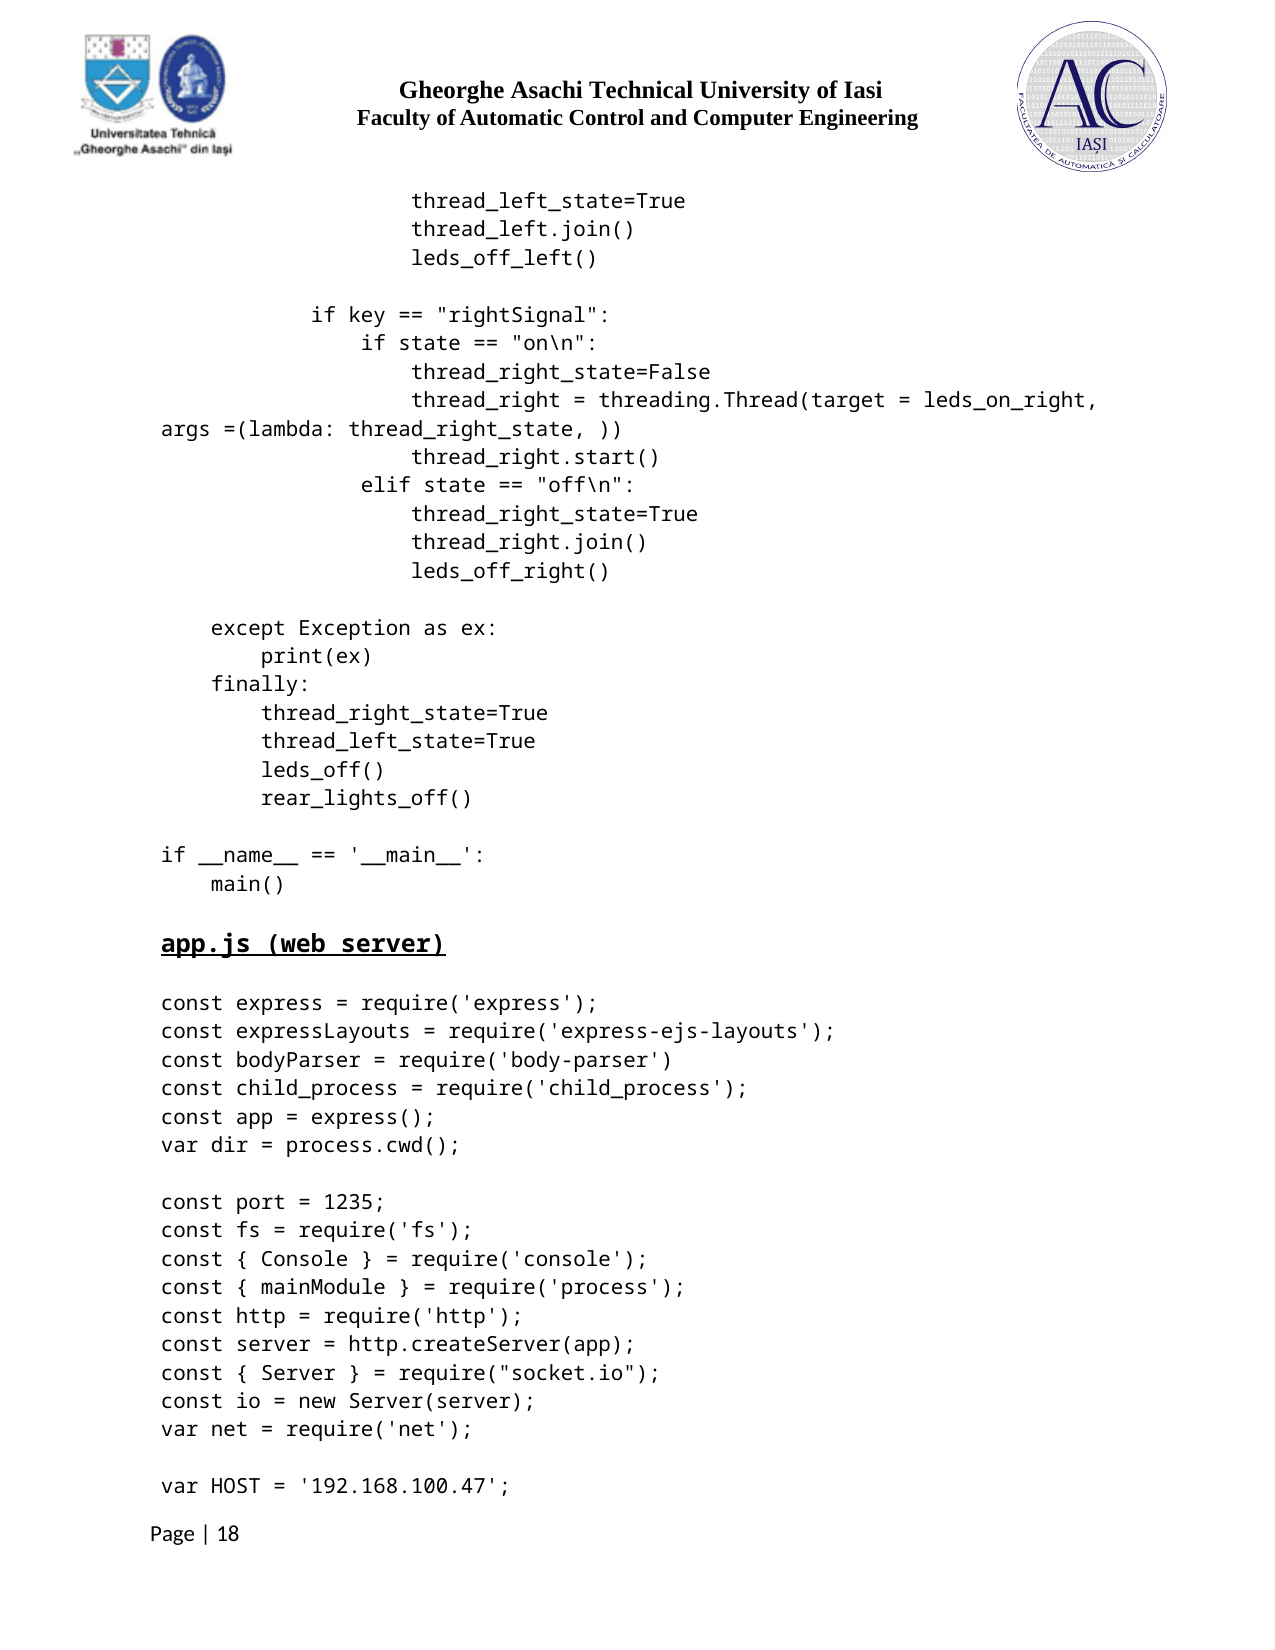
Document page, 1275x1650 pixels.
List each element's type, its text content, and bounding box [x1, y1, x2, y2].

text except Exception as ex: [161, 613, 1125, 641]
text print(ex) [161, 641, 1125, 669]
text var HOST = '192.168.100.47'; [161, 1471, 1125, 1500]
text const http = require('http'); [161, 1301, 1125, 1329]
picture [1017, 21, 1167, 172]
text leds_off() [161, 755, 1125, 783]
text const fs = require('fs'); [161, 1216, 1125, 1244]
text thread_right = threading.Thread(target = leds_on_right, args =(lambda: thread_right_state, )) [161, 385, 1125, 442]
text thread_left_state=True [161, 726, 1125, 755]
text app.js (web server) [161, 926, 1125, 959]
text main() [161, 869, 1125, 897]
text const app = express(); [161, 1102, 1125, 1130]
text const child_process = require('child_process'); [161, 1073, 1125, 1102]
text thread_left_state=True [161, 186, 1125, 214]
text if __name__ == '__main__': [161, 840, 1125, 869]
text thread_right_state=False [161, 357, 1125, 385]
text leds_off_left() [161, 243, 1125, 271]
text finally: [161, 669, 1125, 698]
text const io = new Server(server); [161, 1386, 1125, 1414]
text thread_right.start() [161, 442, 1125, 471]
text rear_lights_off() [161, 783, 1125, 812]
text if state == "on\n": [161, 328, 1125, 357]
text const { Console } = require('console'); [161, 1244, 1125, 1272]
text leds_off_right() [161, 556, 1125, 584]
text const port = 1235; [161, 1187, 1125, 1216]
text elif state == "off\n": [161, 471, 1125, 499]
text const server = http.createServer(app); [161, 1329, 1125, 1358]
text thread_right_state=True [161, 698, 1125, 726]
text if key == "rightSignal": [161, 300, 1125, 328]
text var dir = process.cwd(); [161, 1130, 1125, 1159]
text var net = require('net'); [161, 1414, 1125, 1443]
text const { Server } = require("socket.io"); [161, 1358, 1125, 1386]
text const expressLayouts = require('express-ejs-layouts'); [161, 1016, 1125, 1045]
text thread_right.join() [161, 527, 1125, 556]
text const express = require('express'); [161, 988, 1125, 1016]
picture [48, 22, 261, 173]
text const bodyParser = require('body-parser') [161, 1045, 1125, 1073]
text thread_left.join() [161, 214, 1125, 243]
text thread_right_state=True [161, 499, 1125, 527]
text const { mainModule } = require('process'); [161, 1272, 1125, 1301]
